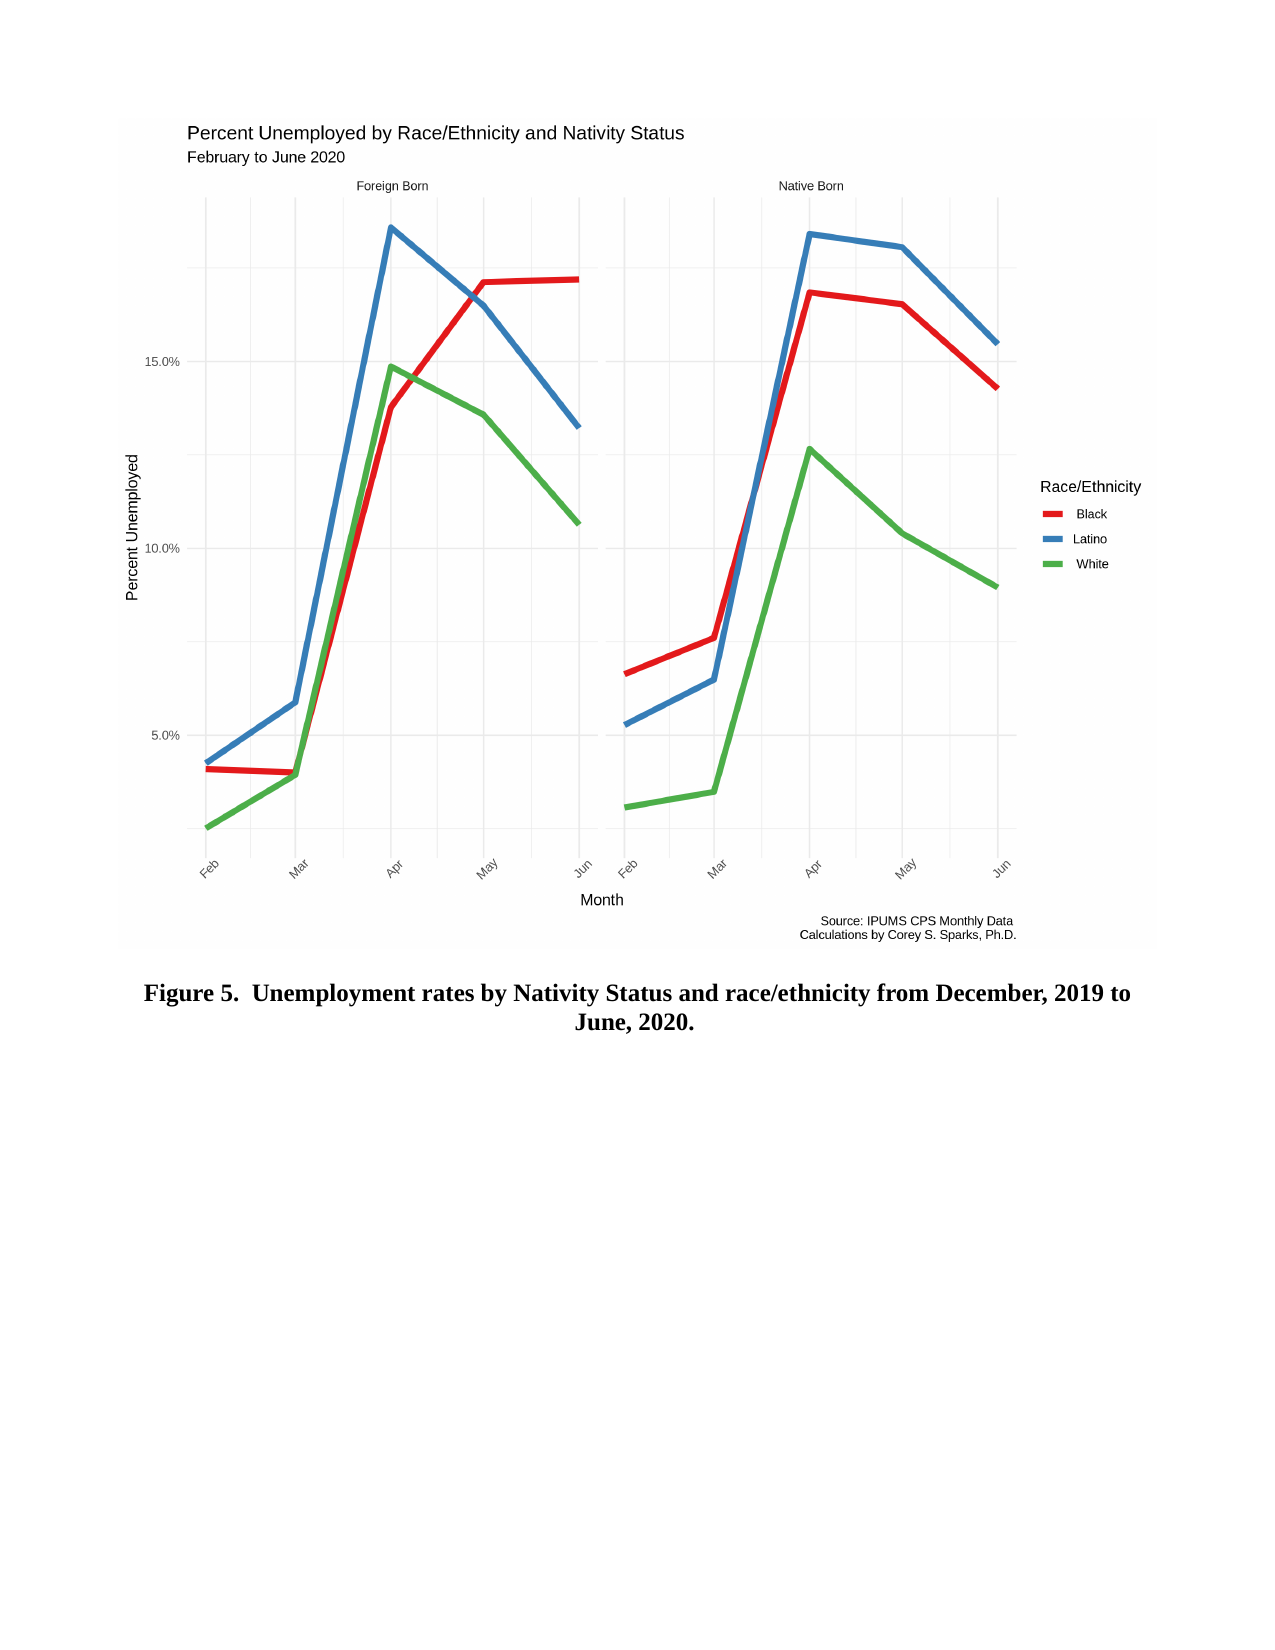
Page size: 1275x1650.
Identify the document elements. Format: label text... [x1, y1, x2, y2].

picture [118, 118, 1157, 949]
text Figure 5. Unemployment rates by Nativity Status and race/ethnicity from December, 2019 to June, 2020. [118, 978, 1157, 1035]
